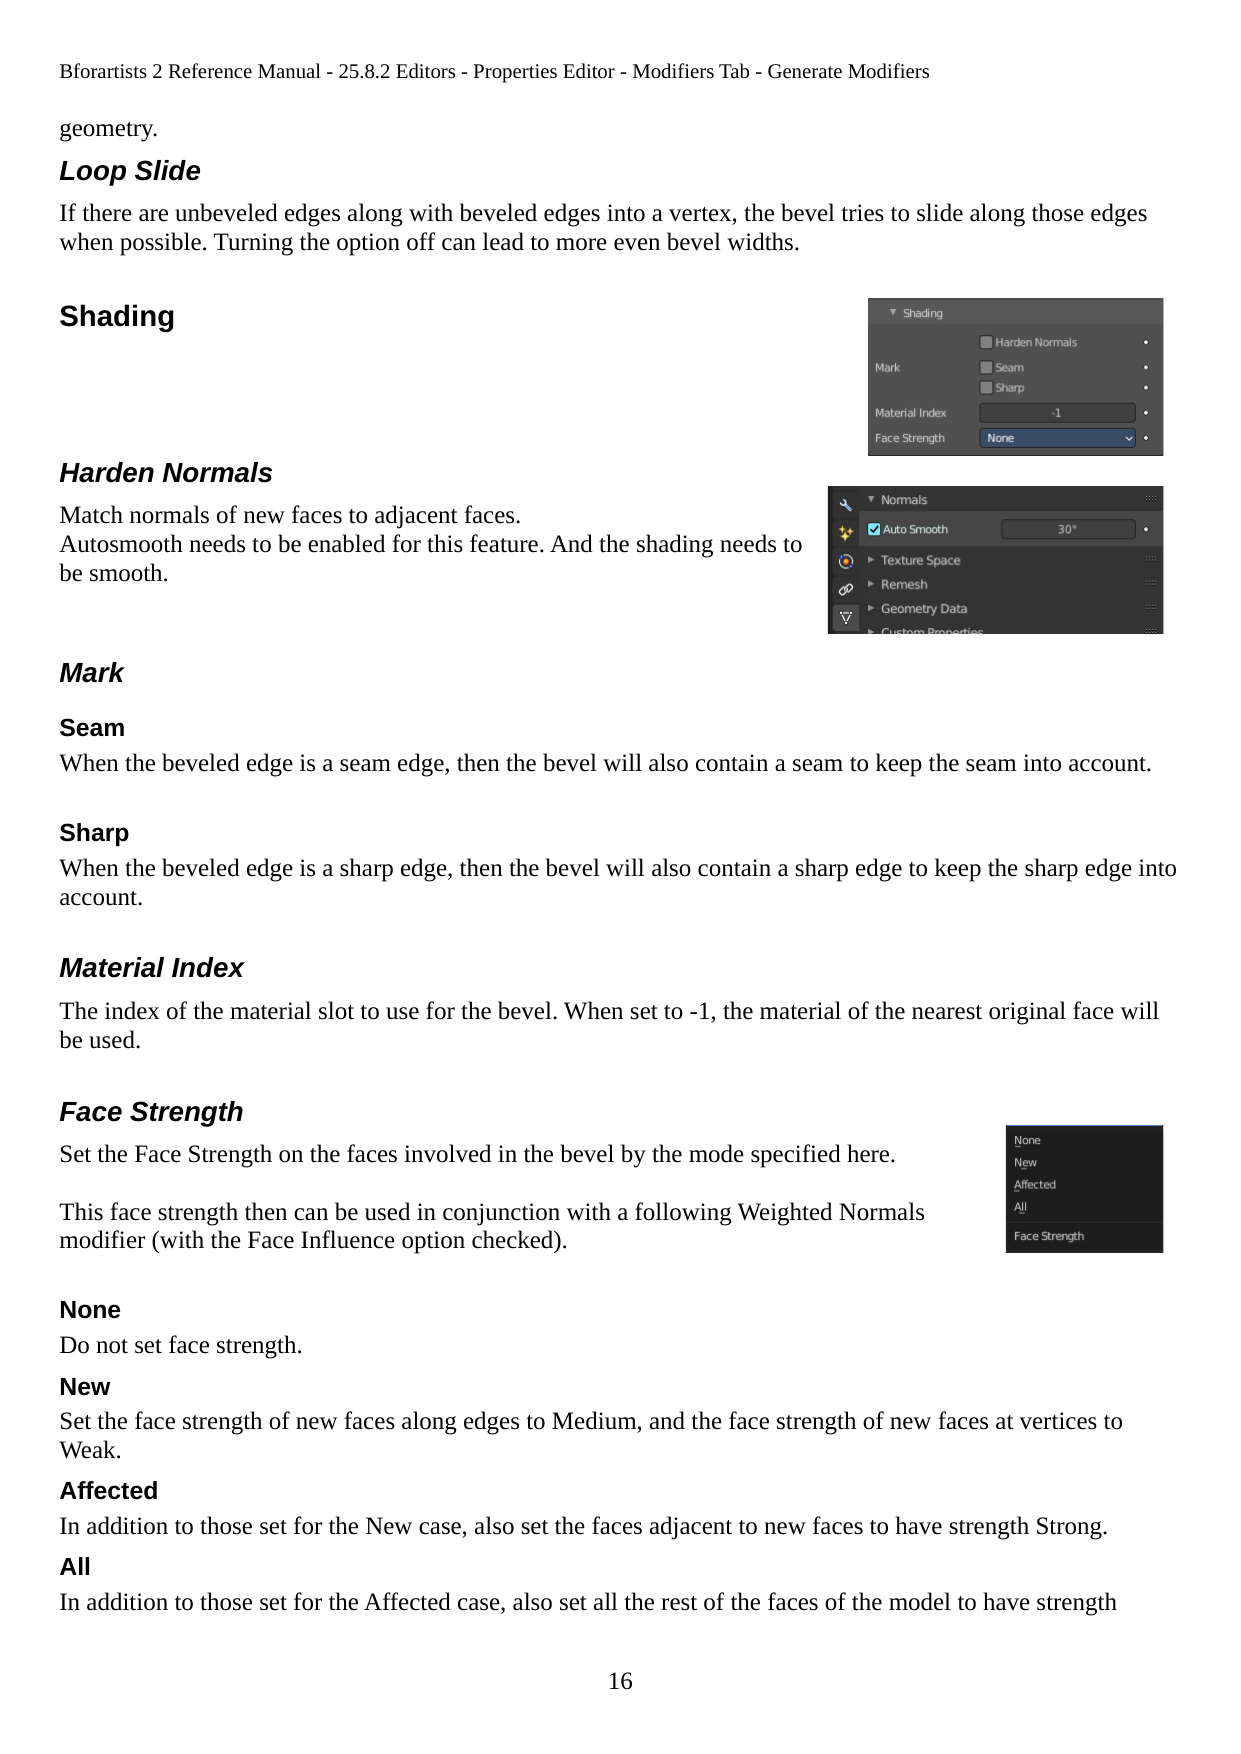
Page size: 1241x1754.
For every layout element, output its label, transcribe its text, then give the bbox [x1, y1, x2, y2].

text In addition to those set for the New case, also set the faces adjacent to new faces to have strength Strong. [59, 1511, 1181, 1540]
subtitle New [59, 1372, 1181, 1400]
subtitle Affected [59, 1476, 1181, 1505]
subtitle Seam [59, 713, 1181, 742]
subtitle [1164, 299, 1181, 333]
text Set the Face Strength on the faces involved in the bevel by the mode specified here. [59, 1139, 1005, 1168]
picture [1005, 1125, 1164, 1253]
text This face strength then can be used in conjunction with a following Weighted Normals modifier (with the Face Influence option checked). [59, 1197, 1181, 1254]
text Set the face strength of new faces along edges to Medium, and the face strength of new faces at vertices to Weak. [59, 1406, 1181, 1464]
text When the beveled edge is a sharp edge, then the bevel will also contain a sharp edge to keep the sharp edge into account. [59, 853, 1181, 911]
text If there are unbeveled edges along with beveled edges into a vertex, the bevel tries to slide along those edges when possible. Turning the option off can lead to more even bevel widths. [59, 198, 1181, 256]
text In addition to those set for the Affected case, also set all the rest of the faces of the model to have strength [59, 1587, 1181, 1616]
subtitle Harden Normals [59, 456, 1181, 488]
text Match normals of new faces to adjacent faces. [59, 500, 827, 529]
text The index of the material slot to use for the bevel. When set to -1, the material of the nearest original face will be used. [59, 996, 1181, 1054]
subtitle Sharp [59, 818, 1181, 847]
picture [868, 298, 1164, 456]
subtitle All [59, 1552, 1181, 1581]
subtitle Face Strength [59, 1095, 1181, 1127]
text geometry. [59, 113, 1181, 141]
subtitle Mark [59, 657, 1181, 688]
text Autosmooth needs to be enabled for this feature. And the shading needs to be smooth. [59, 529, 827, 587]
picture [827, 486, 1164, 634]
subtitle Loop Slide [59, 154, 1181, 186]
text When the beveled edge is a seam edge, then the bevel will also contain a seam to keep the seam into account. [59, 748, 1181, 777]
subtitle Shading [59, 299, 868, 333]
subtitle Material Index [59, 952, 1181, 984]
text Do not set face strength. [59, 1330, 1181, 1359]
subtitle None [59, 1296, 1181, 1324]
